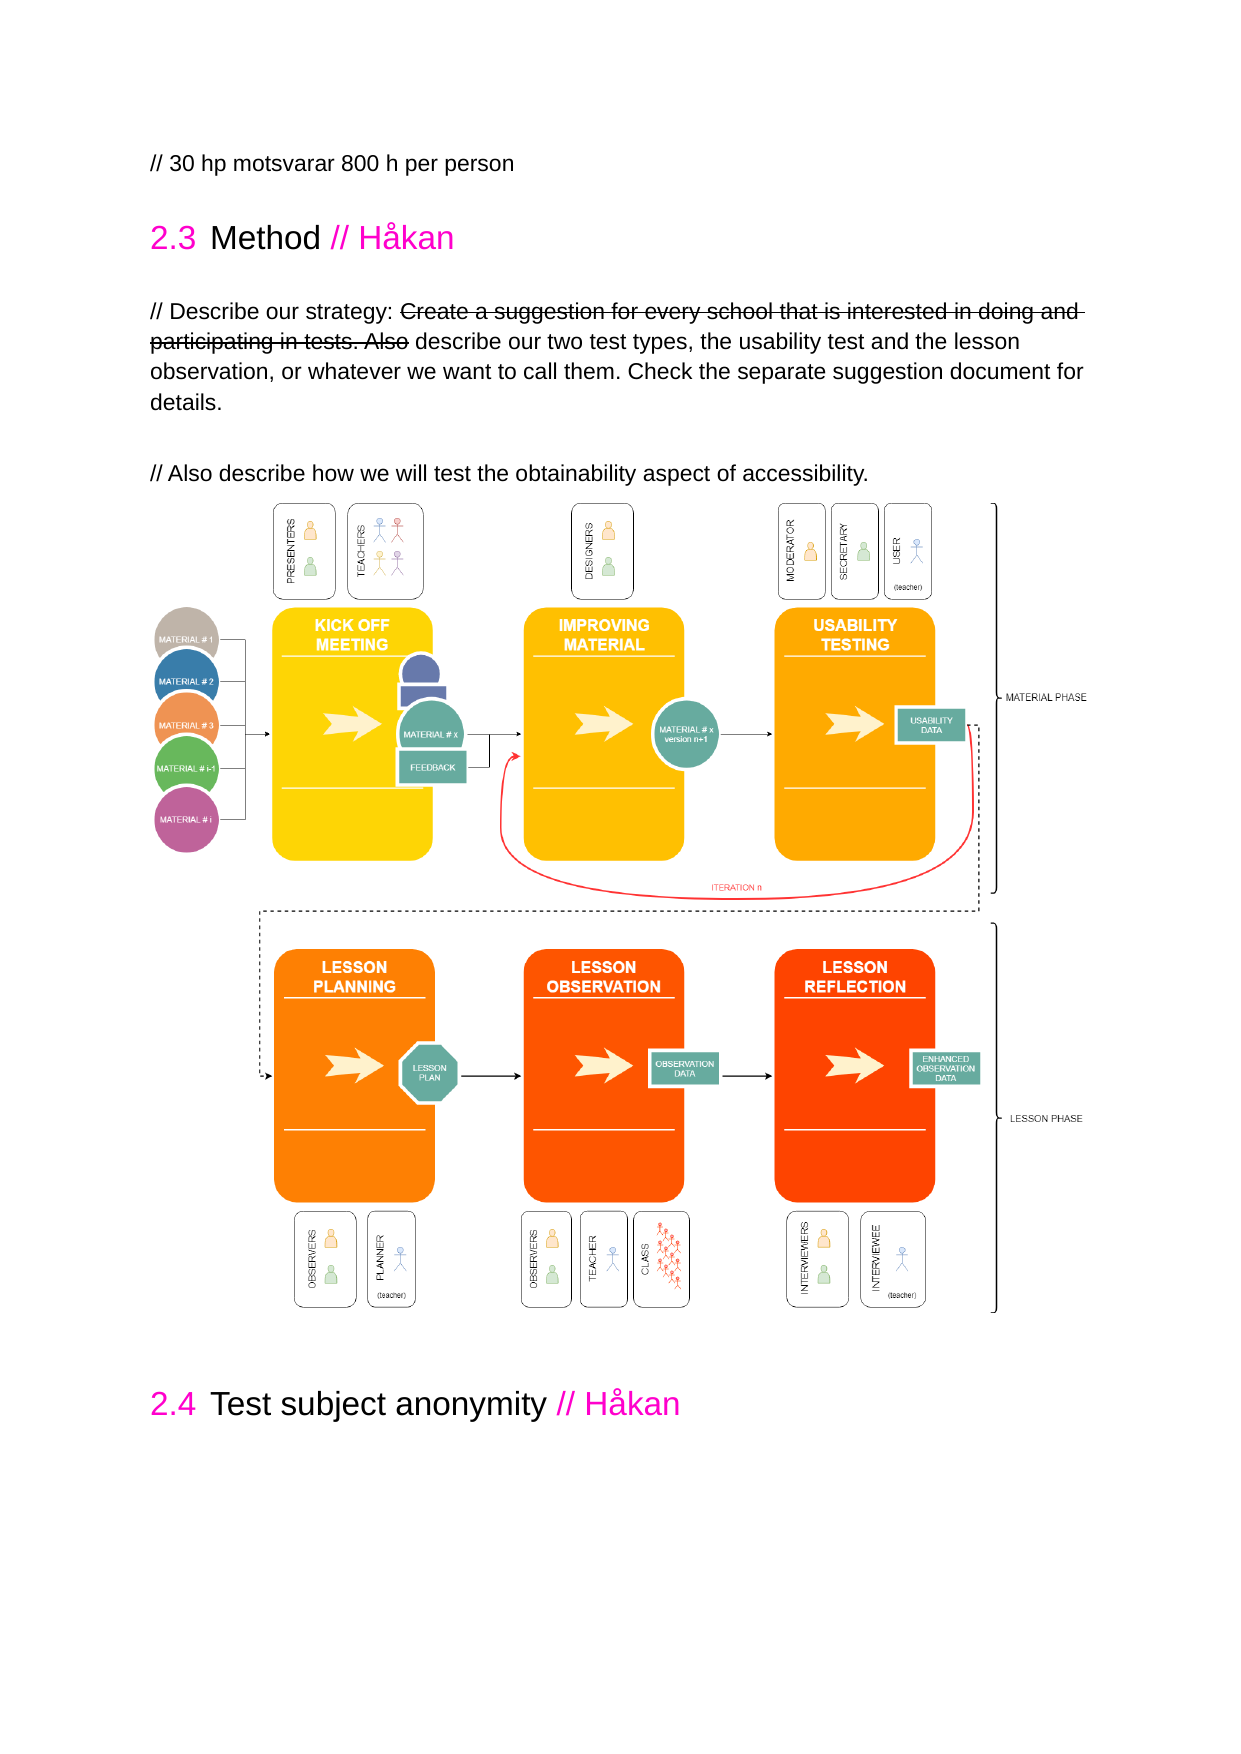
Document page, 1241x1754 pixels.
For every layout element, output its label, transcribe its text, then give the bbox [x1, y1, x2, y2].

text // Also describe how we will test the obtainability aspect of accessibility. [150, 460, 1090, 487]
subtitle Test subject anonymity // Håkan [150, 1384, 1090, 1422]
text // Describe our strategy: Create a suggestion for every school that is interested in doing and participating in tests. Also describe our two test types, the usability test and the lesson observation, or whatever we want to call them. Check the separate suggestion document for details. [150, 298, 1090, 415]
text // 30 hp motsvarar 800 h per person [150, 150, 1090, 176]
subtitle Method // Håkan [150, 218, 1090, 256]
picture [150, 503, 1091, 1313]
